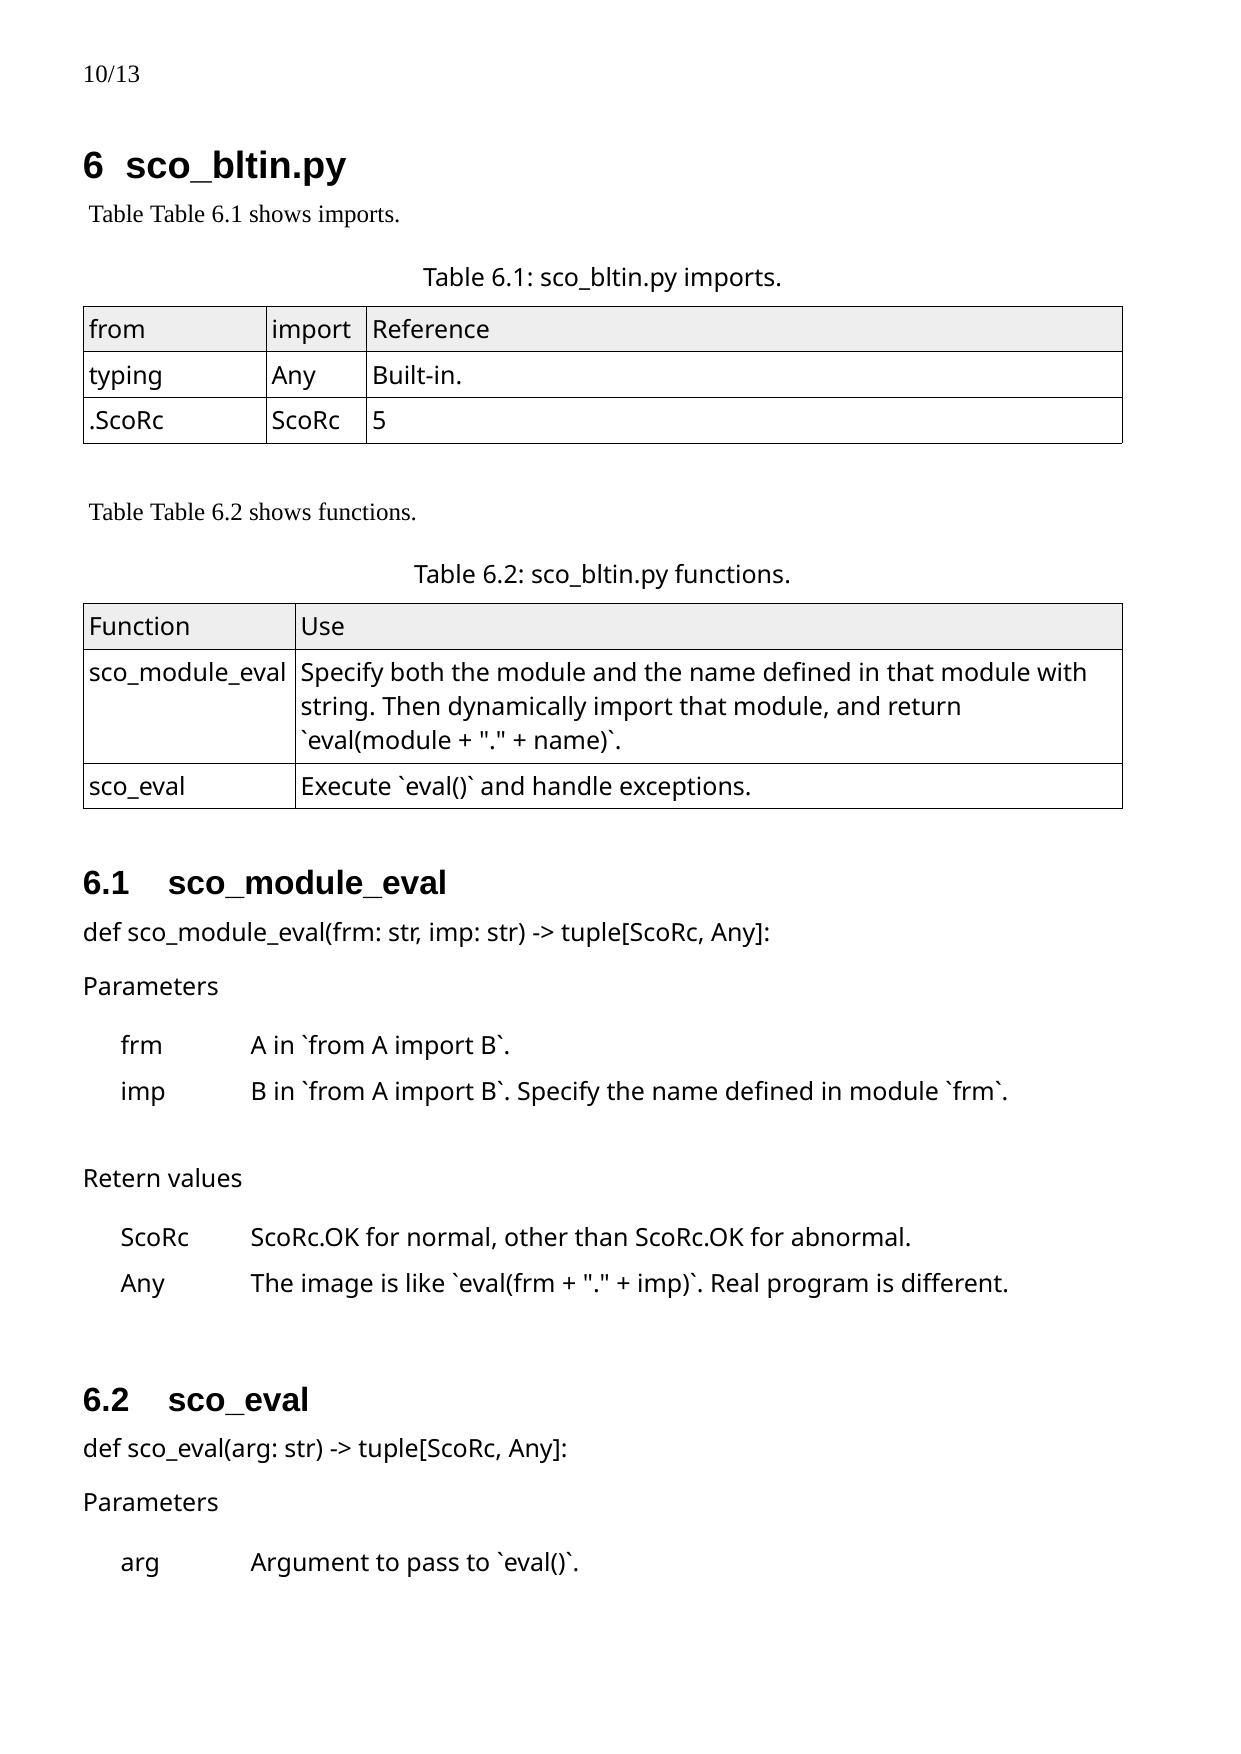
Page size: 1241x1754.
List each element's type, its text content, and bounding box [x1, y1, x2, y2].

table_header import [267, 307, 366, 351]
subtitle sco_eval [83, 1380, 1122, 1418]
text Table 6.1 shows imports. [83, 199, 1122, 228]
subtitle sco_module_eval [83, 863, 1122, 902]
table_header Function [84, 604, 295, 649]
table_header ScoRc.OK for normal, other than ScoRc.OK for abnormal. [245, 1214, 1123, 1260]
table_cell Built-in. [367, 352, 1122, 397]
table_cell .ScoRc [84, 398, 266, 443]
table_header frm [115, 1022, 244, 1067]
table_cell B in `from A import B`. Specify the name defined in module `frm`. [245, 1068, 1123, 1113]
table_cell ScoRc [267, 398, 366, 443]
table_cell The image is like `eval(frm + "." + imp)`. Real program is different. [245, 1260, 1123, 1305]
table_cell Specify both the module and the name defined in that module with string. Then dynamically import that module, and return `eval(module + "." + name)`. [296, 650, 1122, 763]
table_header A in `from A import B`. [245, 1022, 1123, 1067]
table_cell imp [115, 1068, 244, 1113]
table_header arg [115, 1539, 244, 1584]
table_header ScoRc [115, 1214, 244, 1260]
table_cell 5 [367, 398, 1122, 443]
text Parameters [83, 968, 1122, 1002]
table_header Reference [367, 307, 1122, 351]
table_header Use [296, 604, 1122, 649]
text Table 6.1: sco_bltin.py imports. [83, 259, 1122, 293]
text def sco_module_eval(frm: str, imp: str) -> tuple[ScoRc, Any]: [83, 914, 1122, 948]
text Parameters [83, 1485, 1122, 1519]
subtitle sco_bltin.py [83, 143, 1122, 187]
text def sco_eval(arg: str) -> tuple[ScoRc, Any]: [83, 1431, 1122, 1465]
table_header Argument to pass to `eval()`. [245, 1539, 1123, 1584]
table_cell Any [267, 352, 366, 397]
table_cell Any [115, 1260, 244, 1305]
text Table 6.2 shows functions. [83, 497, 1122, 525]
text Retern values [83, 1161, 1122, 1194]
text Table 6.2: sco_bltin.py functions. [83, 557, 1122, 591]
table_cell sco_module_eval [84, 650, 295, 763]
table_cell typing [84, 352, 266, 397]
table_header from [84, 307, 266, 351]
table_cell sco_eval [84, 764, 295, 808]
table_cell Execute `eval()` and handle exceptions. [296, 764, 1122, 808]
